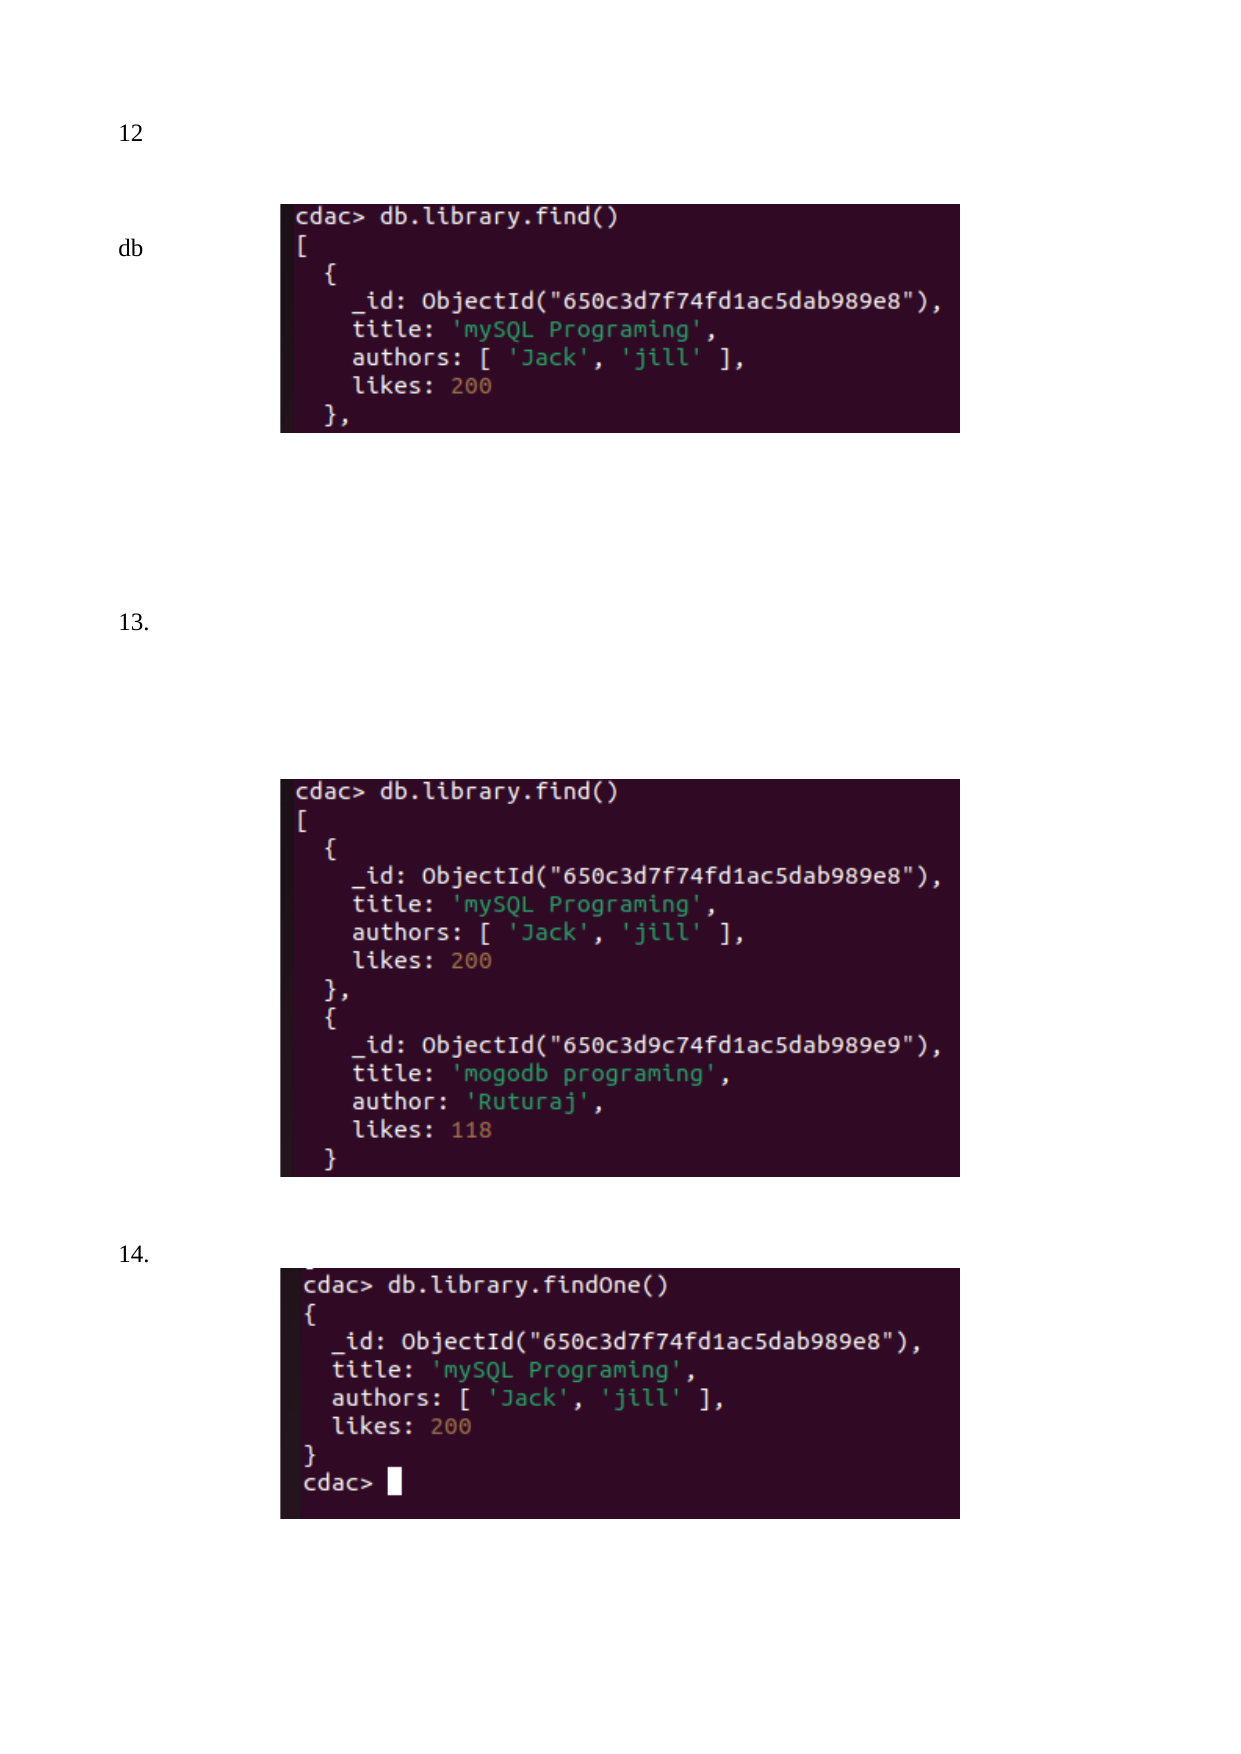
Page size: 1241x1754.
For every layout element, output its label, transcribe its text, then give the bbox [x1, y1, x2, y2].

picture [280, 779, 960, 1177]
text db [118, 233, 280, 262]
picture [280, 204, 960, 433]
picture [280, 1268, 960, 1519]
text 12 [118, 118, 1122, 147]
text 14. [118, 1239, 1122, 1268]
text [960, 233, 1122, 262]
text 13. [118, 607, 1122, 636]
